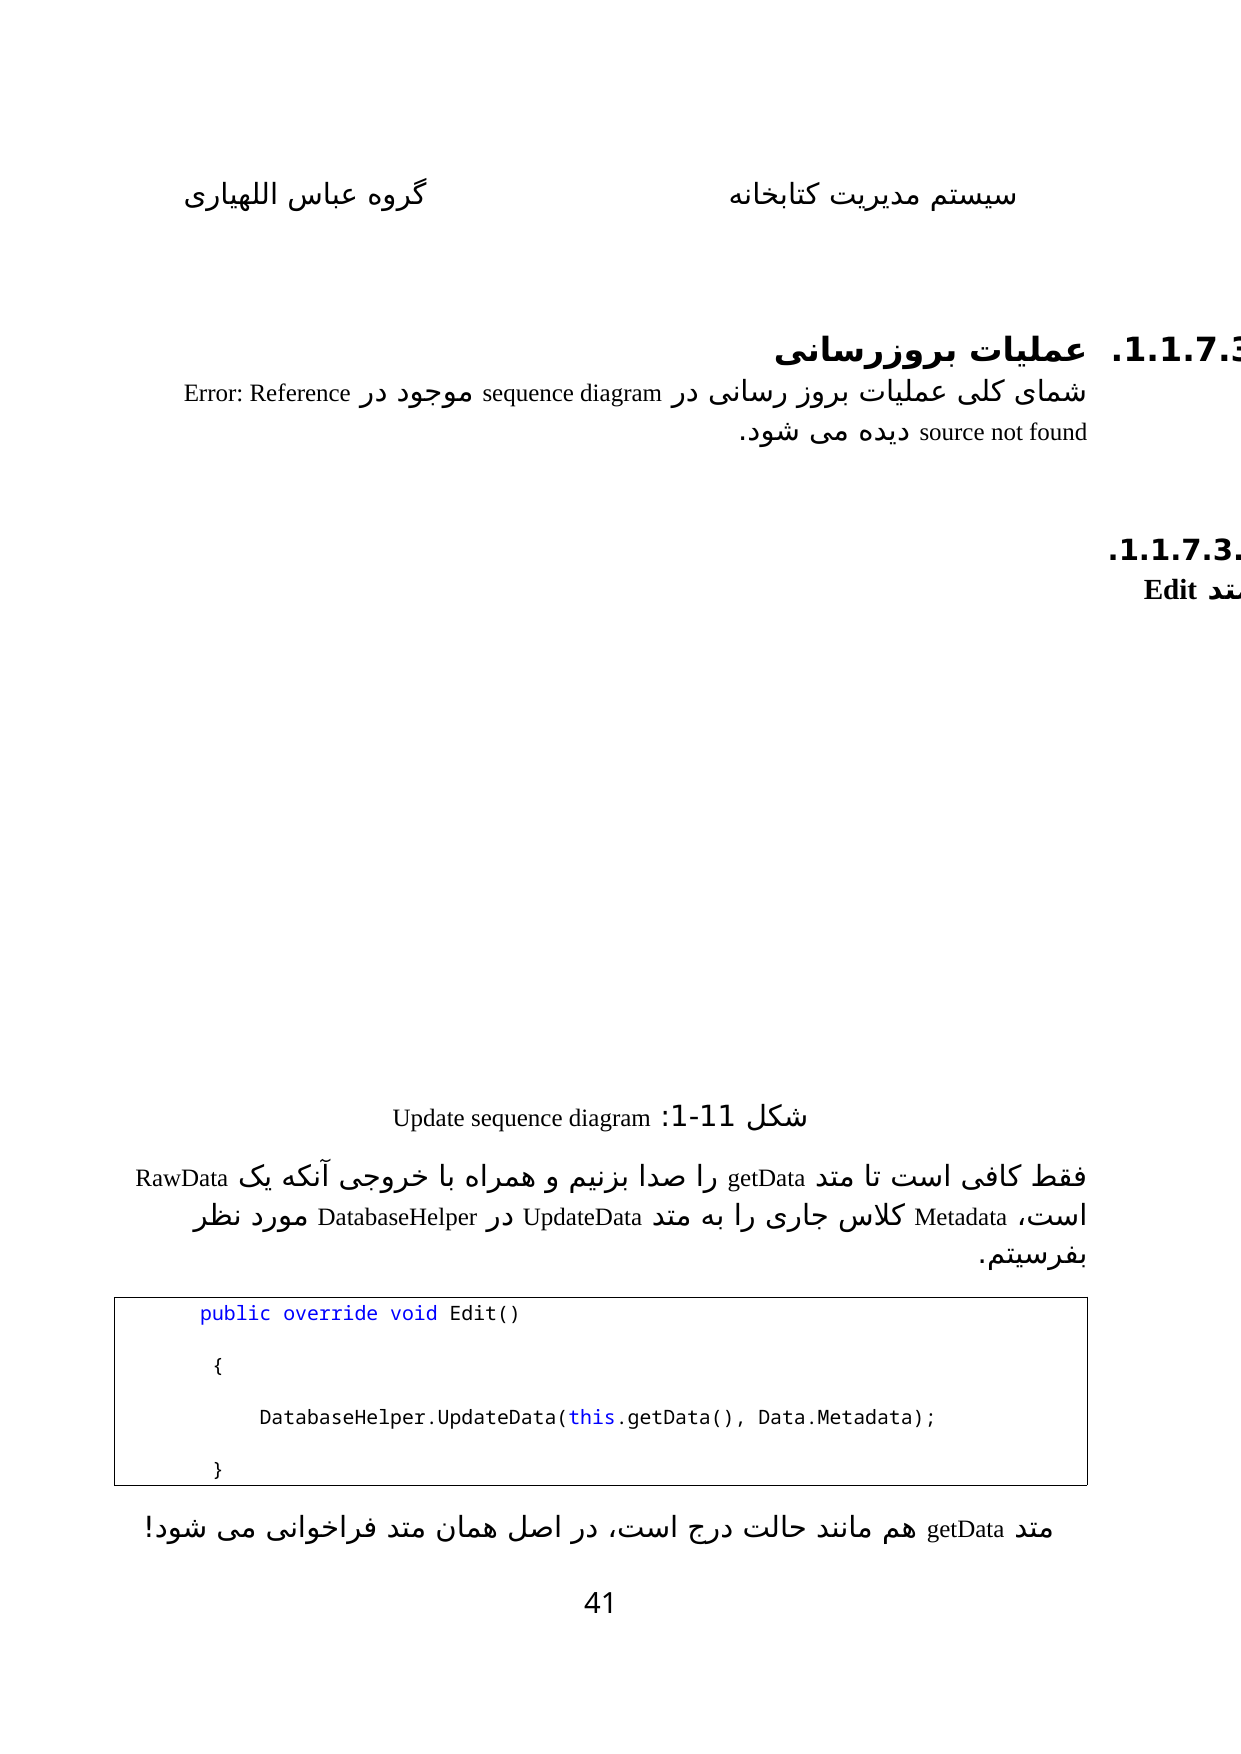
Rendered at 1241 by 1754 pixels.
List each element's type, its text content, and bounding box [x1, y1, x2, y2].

text متد getData هم مانند حالت درج است، در اصل همان متد فراخوانی می شود! [114, 1510, 1087, 1544]
text { [115, 1348, 1087, 1378]
text فقط کافی است تا متد getData را صدا بزنیم و همراه با خروجی آنکه یک RawData است، Metadata کلاس جاری را به متد UpdateData در DatabaseHelper مورد نظر بفرسیتم. [114, 1133, 1087, 1271]
text public override void Edit() [115, 1298, 1087, 1327]
list شکل 1-11: Update sequence diagram [114, 546, 1087, 1133]
text } [115, 1452, 1087, 1485]
subtitle متد Edit [114, 533, 1087, 546]
subtitle عملیات بروزرسانی [114, 330, 1087, 369]
text DatabaseHelper.UpdateData(this.getData(), Data.Metadata); [115, 1400, 1087, 1430]
text شمای کلی عملیات بروز رسانی در sequence diagram موجود در Error: Reference source not found دیده می شود. [114, 375, 1087, 448]
